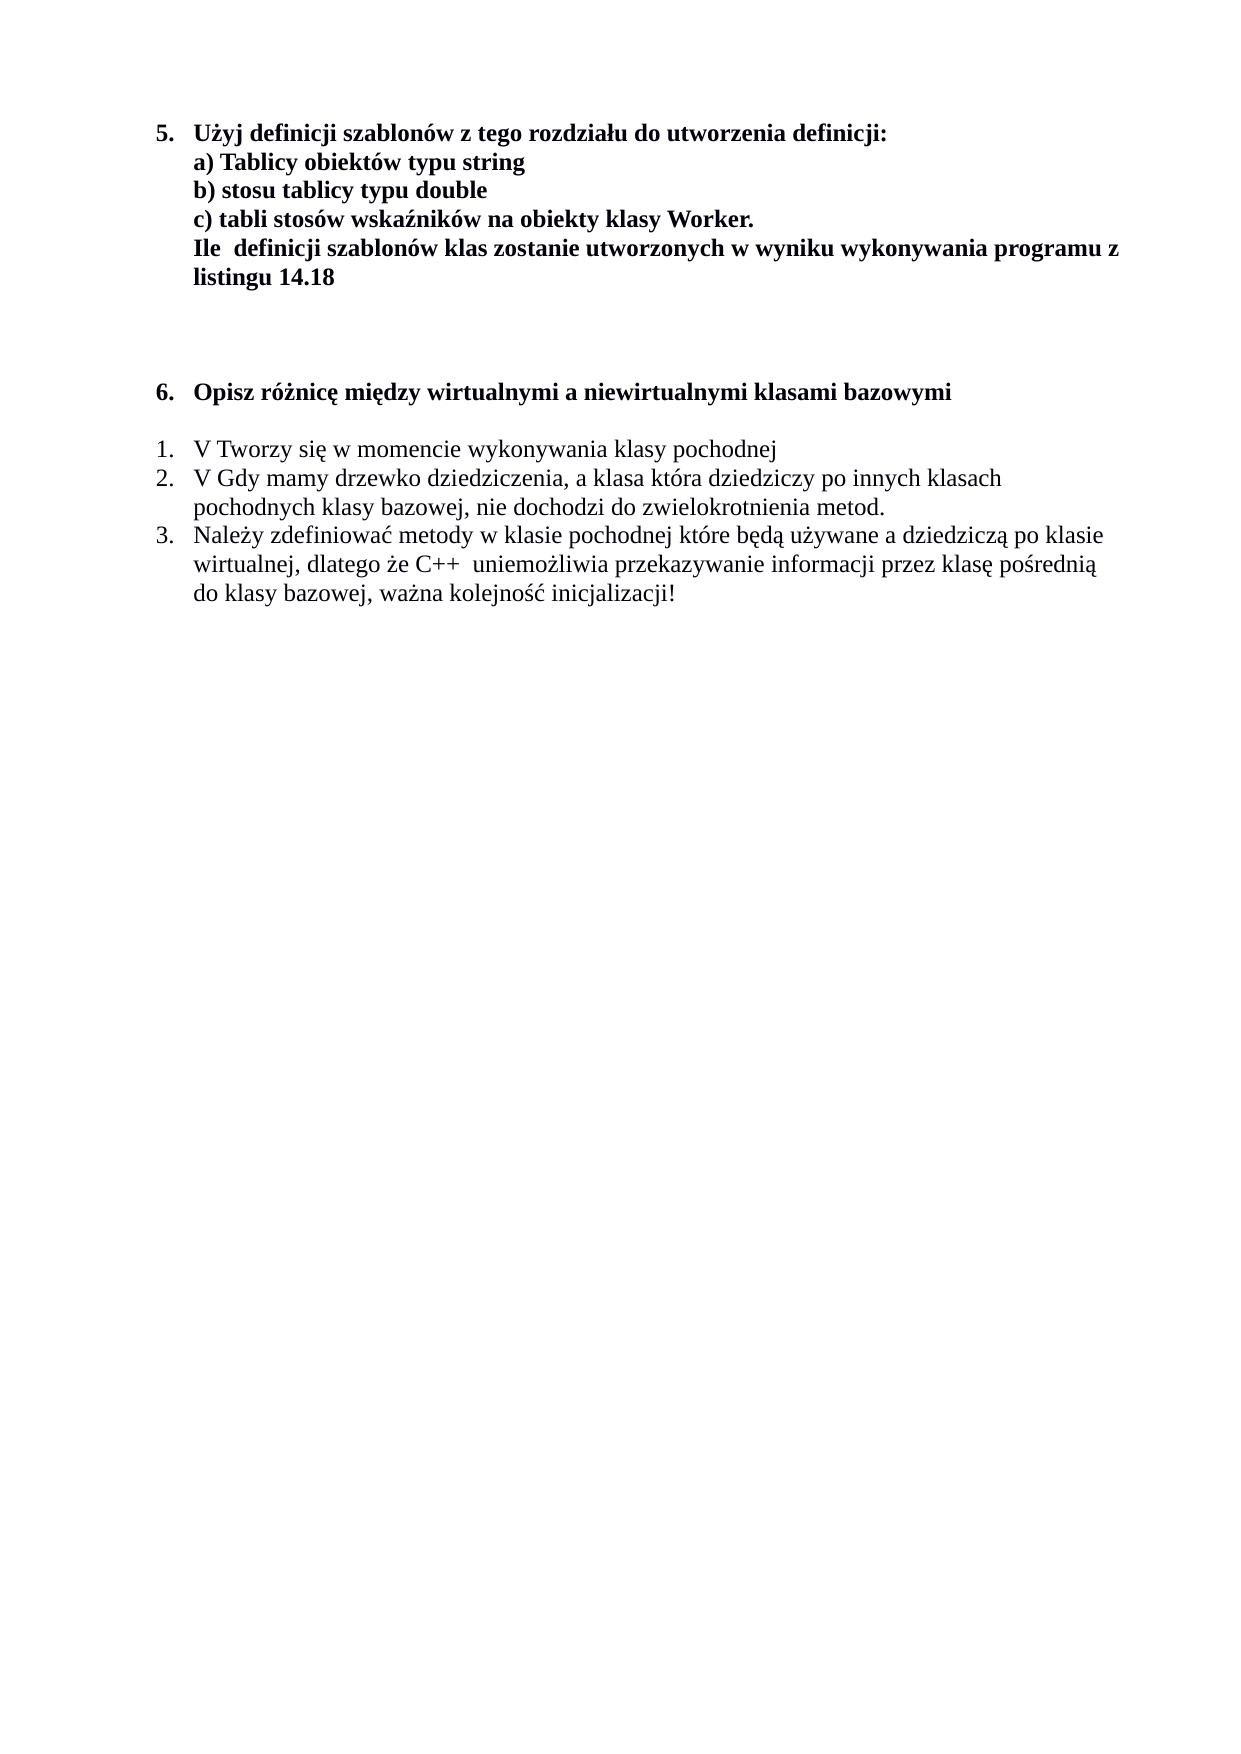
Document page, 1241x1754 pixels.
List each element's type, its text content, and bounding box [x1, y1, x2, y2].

list Opisz różnicę między wirtualnymi a niewirtualnymi klasami bazowymi [156, 377, 1122, 406]
list V Gdy mamy drzewko dziedziczenia, a klasa która dziedziczy po innych klasach pochodnych klasy bazowej, nie dochodzi do zwielokrotnienia metod. [156, 463, 1122, 521]
list V Tworzy się w momencie wykonywania klasy pochodnej [156, 434, 1122, 463]
list Użyj definicji szablonów z tego rozdziału do utworzenia definicji: a) Tablicy obiektów typu string b) stosu tablicy typu double c) tabli stosów wskaźników na obiekty klasy Worker. Ile definicji szablonów klas zostanie utworzonych w wyniku wykonywania programu z listingu 14.18 [156, 118, 1122, 291]
list Należy zdefiniować metody w klasie pochodnej które będą używane a dziedziczą po klasie wirtualnej, dlatego że C++ uniemożliwia przekazywanie informacji przez klasę pośrednią do klasy bazowej, ważna kolejność inicjalizacji! [156, 521, 1122, 607]
